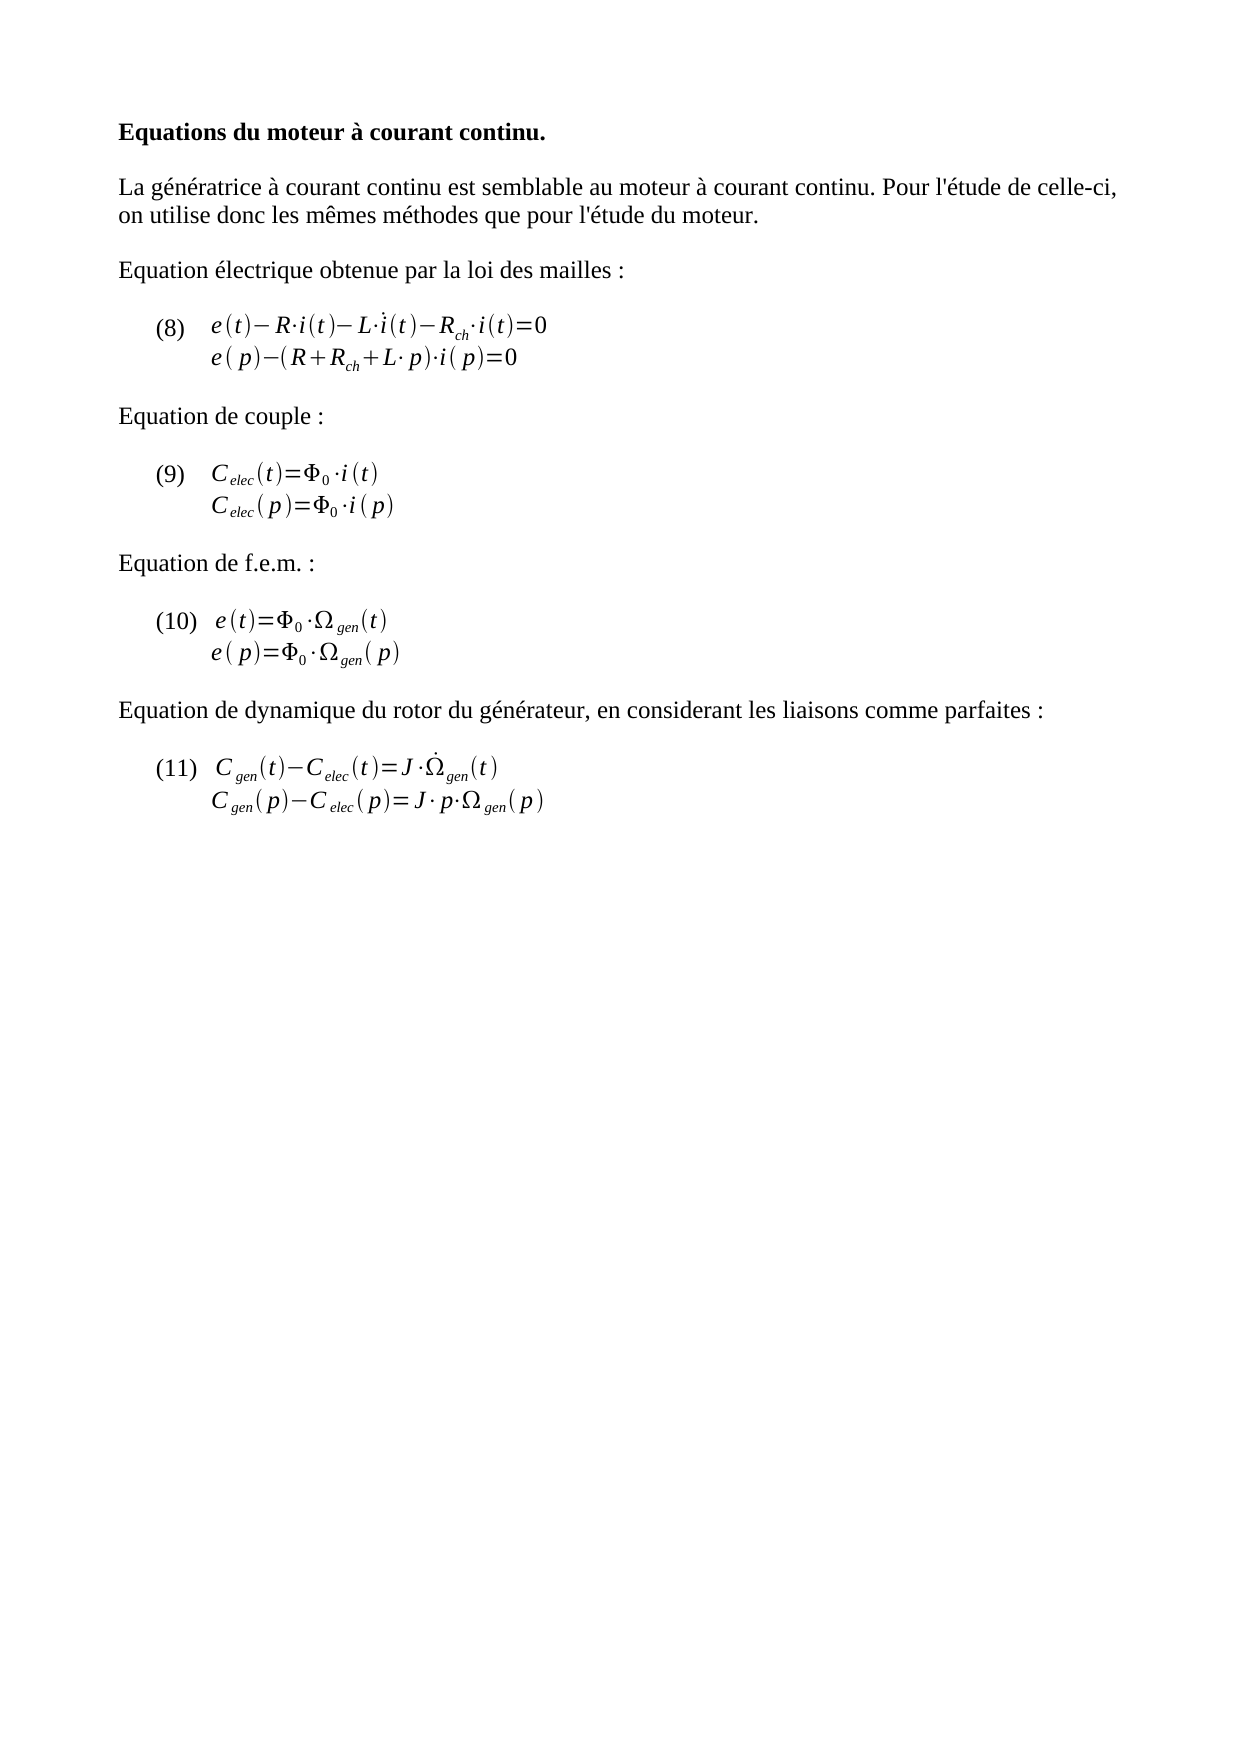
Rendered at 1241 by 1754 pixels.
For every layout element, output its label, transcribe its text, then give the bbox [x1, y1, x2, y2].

text La génératrice à courant continu est semblable au moteur à courant continu. Pour l'étude de celle-ci, on utilise donc les mêmes méthodes que pour l'étude du moteur. [118, 173, 1122, 229]
text Equation électrique obtenue par la loi des mailles : [118, 257, 1122, 284]
text Equation de f.e.m. : [118, 549, 1122, 577]
text Equation de couple : [118, 402, 1122, 430]
text Equation de dynamique du rotor du générateur, en considerant les liaisons comme parfaites : [118, 697, 1122, 724]
text Equations du moteur à courant continu. [118, 118, 1122, 146]
